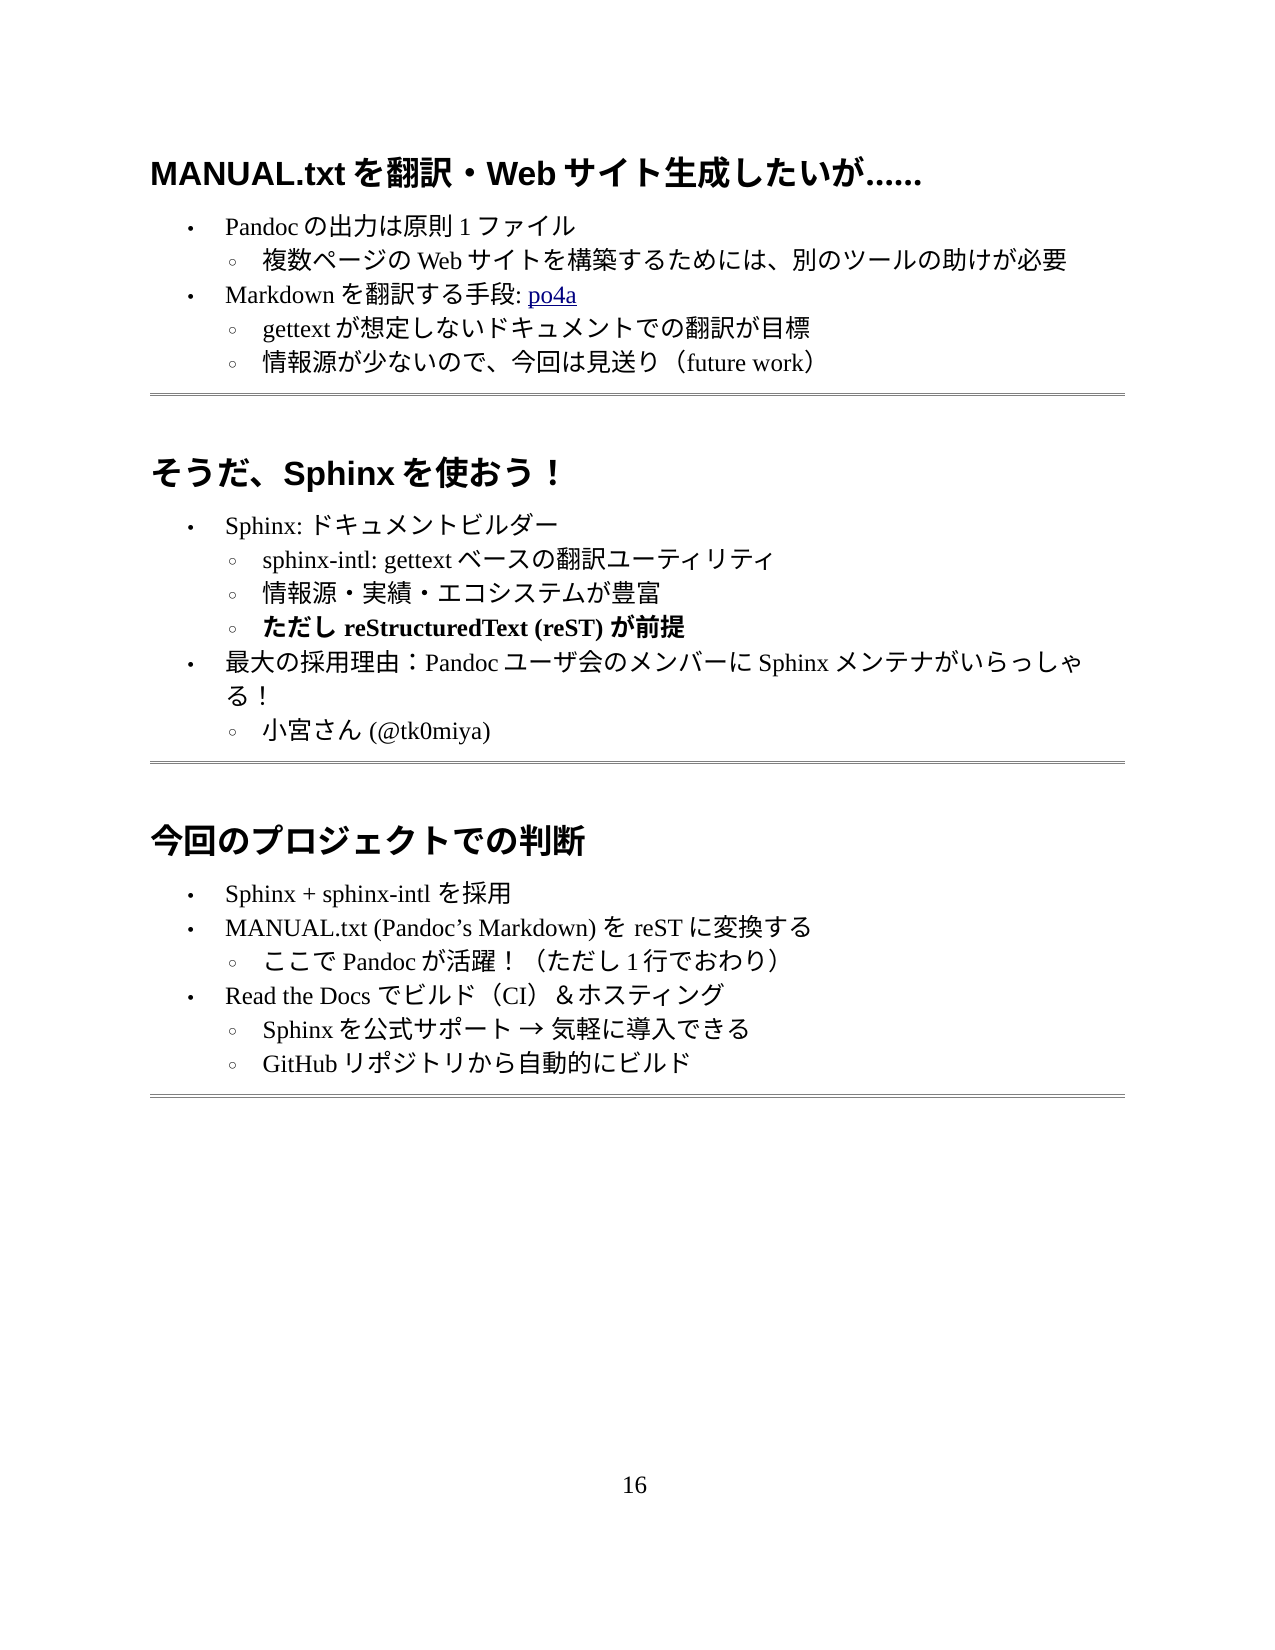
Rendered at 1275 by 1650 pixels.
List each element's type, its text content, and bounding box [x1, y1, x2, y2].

list 最大の採用理由：Pandocユーザ会のメンバーにSphinxメンテナがいらっしゃる！ [187, 644, 1125, 712]
list 情報源が少ないので、今回は見送り（future work） [225, 344, 1125, 378]
list Sphinx: ドキュメントビルダー [187, 508, 1125, 542]
list sphinx-intl: gettextベースの翻訳ユーティリティ [225, 542, 1125, 576]
list gettextが想定しないドキュメントでの翻訳が目標 [225, 310, 1125, 344]
list ただし reStructuredText (reST) が前提 [225, 610, 1125, 644]
list 複数ページのWebサイトを構築するためには、別のツールの助けが必要 [225, 242, 1125, 276]
list Pandocの出力は原則1ファイル [187, 208, 1125, 242]
list ここでPandocが活躍！（ただし1行でおわり） [225, 944, 1125, 978]
list 小宮さん (@tk0miya) [225, 712, 1125, 746]
list Markdownを翻訳する手段: po4a [187, 276, 1125, 310]
list 情報源・実績・エコシステムが豊富 [225, 576, 1125, 610]
subtitle そうだ、Sphinxを使おう！ [150, 450, 1125, 495]
subtitle 今回のプロジェクトでの判断 [150, 817, 1125, 863]
list MANUAL.txt (Pandoc’s Markdown) を reST に変換する [187, 910, 1125, 944]
list Sphinx + sphinx-intl を採用 [187, 876, 1125, 910]
list Sphinxを公式サポート → 気軽に導入できる [225, 1012, 1125, 1046]
list Read the Docs でビルド（CI）＆ホスティング [187, 978, 1125, 1012]
subtitle MANUAL.txtを翻訳・Webサイト生成したいが…… [150, 150, 1125, 196]
list GitHubリポジトリから自動的にビルド [225, 1046, 1125, 1080]
